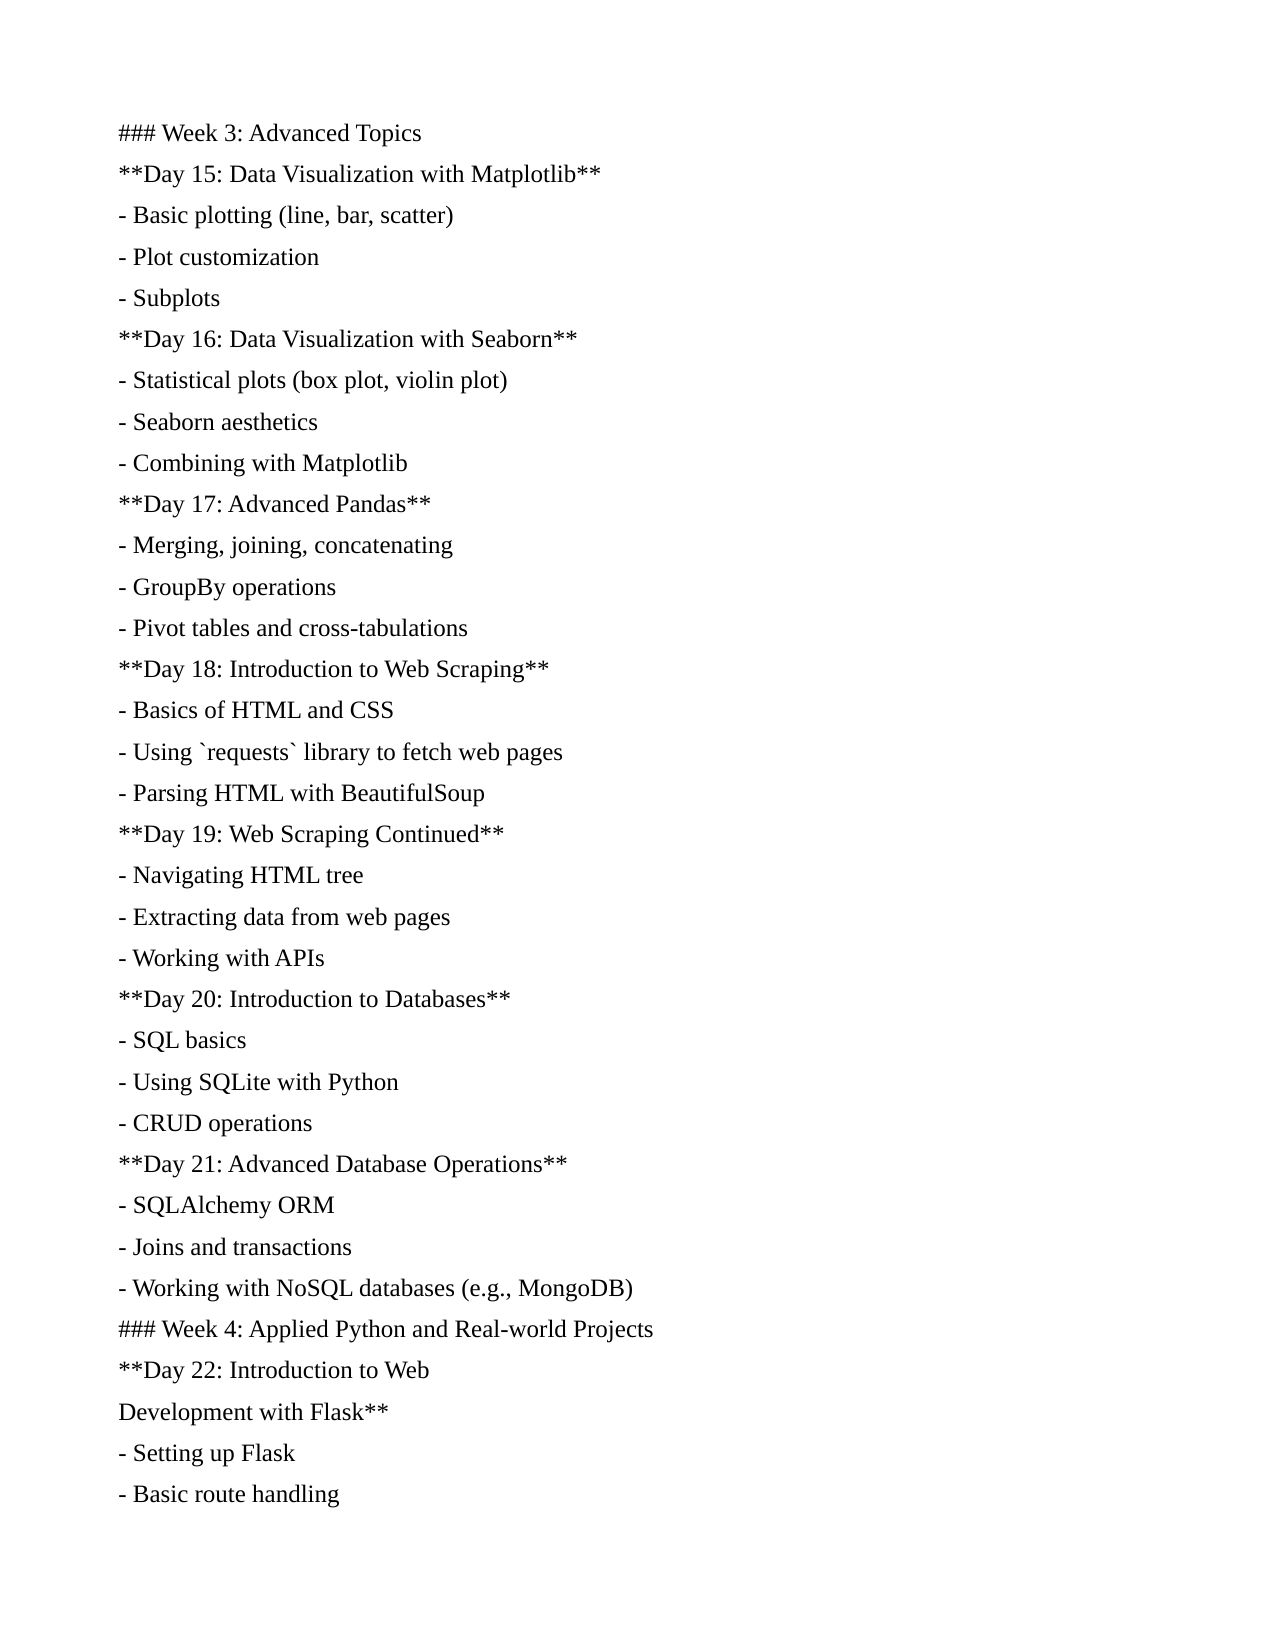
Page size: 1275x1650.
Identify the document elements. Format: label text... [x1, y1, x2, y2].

text - Working with NoSQL databases (e.g., MongoDB) [118, 1273, 1157, 1302]
text **Day 15: Data Visualization with Matplotlib** [118, 159, 1157, 188]
text **Day 17: Advanced Pandas** [118, 489, 1157, 518]
text - Subplots [118, 283, 1157, 312]
text - Working with APIs [118, 943, 1157, 972]
text ### Week 3: Advanced Topics [118, 118, 1157, 147]
text - GroupBy operations [118, 572, 1157, 601]
text - Using SQLite with Python [118, 1067, 1157, 1096]
text **Day 21: Advanced Database Operations** [118, 1149, 1157, 1178]
text ### Week 4: Applied Python and Real-world Projects [118, 1314, 1157, 1343]
text **Day 18: Introduction to Web Scraping** [118, 654, 1157, 683]
text - SQLAlchemy ORM [118, 1191, 1157, 1219]
text - Merging, joining, concatenating [118, 531, 1157, 559]
text Development with Flask** [118, 1397, 1157, 1426]
text - Parsing HTML with BeautifulSoup [118, 778, 1157, 807]
text - Seaborn aesthetics [118, 407, 1157, 436]
text - Basic plotting (line, bar, scatter) [118, 201, 1157, 229]
text **Day 19: Web Scraping Continued** [118, 819, 1157, 848]
text **Day 20: Introduction to Databases** [118, 984, 1157, 1013]
text - Extracting data from web pages [118, 902, 1157, 931]
text - Statistical plots (box plot, violin plot) [118, 366, 1157, 394]
text **Day 16: Data Visualization with Seaborn** [118, 324, 1157, 353]
text - Basics of HTML and CSS [118, 696, 1157, 724]
text - Combining with Matplotlib [118, 448, 1157, 477]
text - Navigating HTML tree [118, 861, 1157, 889]
text - SQL basics [118, 1026, 1157, 1054]
text - Using `requests` library to fetch web pages [118, 737, 1157, 766]
text - Basic route handling [118, 1479, 1157, 1508]
text - CRUD operations [118, 1108, 1157, 1137]
text - Pivot tables and cross-tabulations [118, 613, 1157, 642]
text - Plot customization [118, 242, 1157, 271]
text - Setting up Flask [118, 1438, 1157, 1467]
text - Joins and transactions [118, 1232, 1157, 1261]
text **Day 22: Introduction to Web [118, 1356, 1157, 1384]
